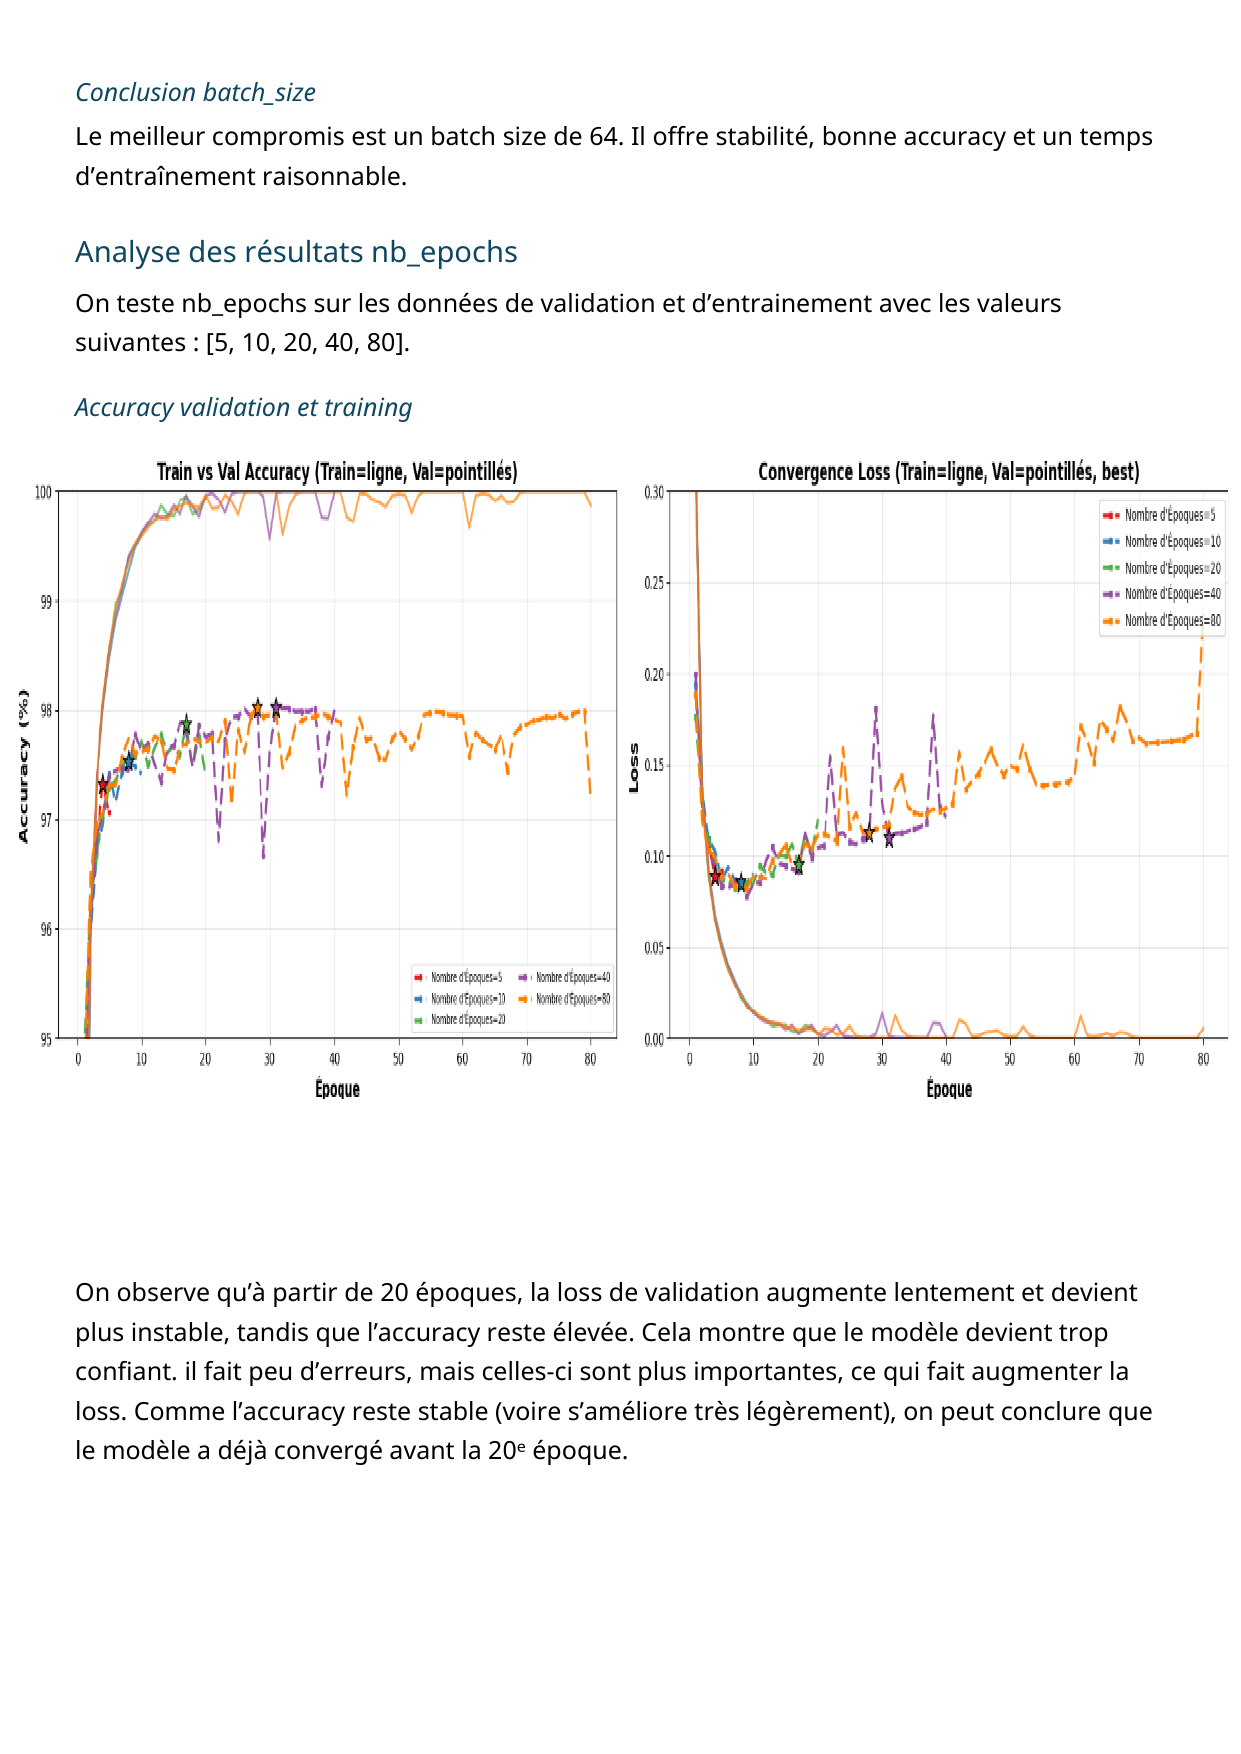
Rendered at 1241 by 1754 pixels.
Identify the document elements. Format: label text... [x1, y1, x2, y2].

subtitle Analyse des résultats nb_epochs [75, 231, 1165, 271]
text On teste nb_epochs sur les données de validation et d’entrainement avec les valeurs suivantes : [5, 10, 20, 40, 80]. [75, 285, 1165, 359]
subtitle Conclusion batch_size [75, 75, 1165, 109]
text Le meilleur compromis est un batch size de 64. Il offre stabilité, bonne accuracy et un temps d’entraînement raisonnable. [75, 119, 1165, 192]
text On observe qu’à partir de 20 époques, la loss de validation augmente lentement et devient plus instable, tandis que l’accuracy reste élevée. Cela montre que le modèle devient trop confiant. il fait peu d’erreurs, mais celles-ci sont plus importantes, ce qui fait augmenter la loss. Comme l’accuracy reste stable (voire s’améliore très légèrement), on peut conclure que le modèle a déjà convergé avant la 20ᵉ époque. [75, 1275, 1165, 1467]
subtitle Accuracy validation et training [75, 389, 1165, 423]
